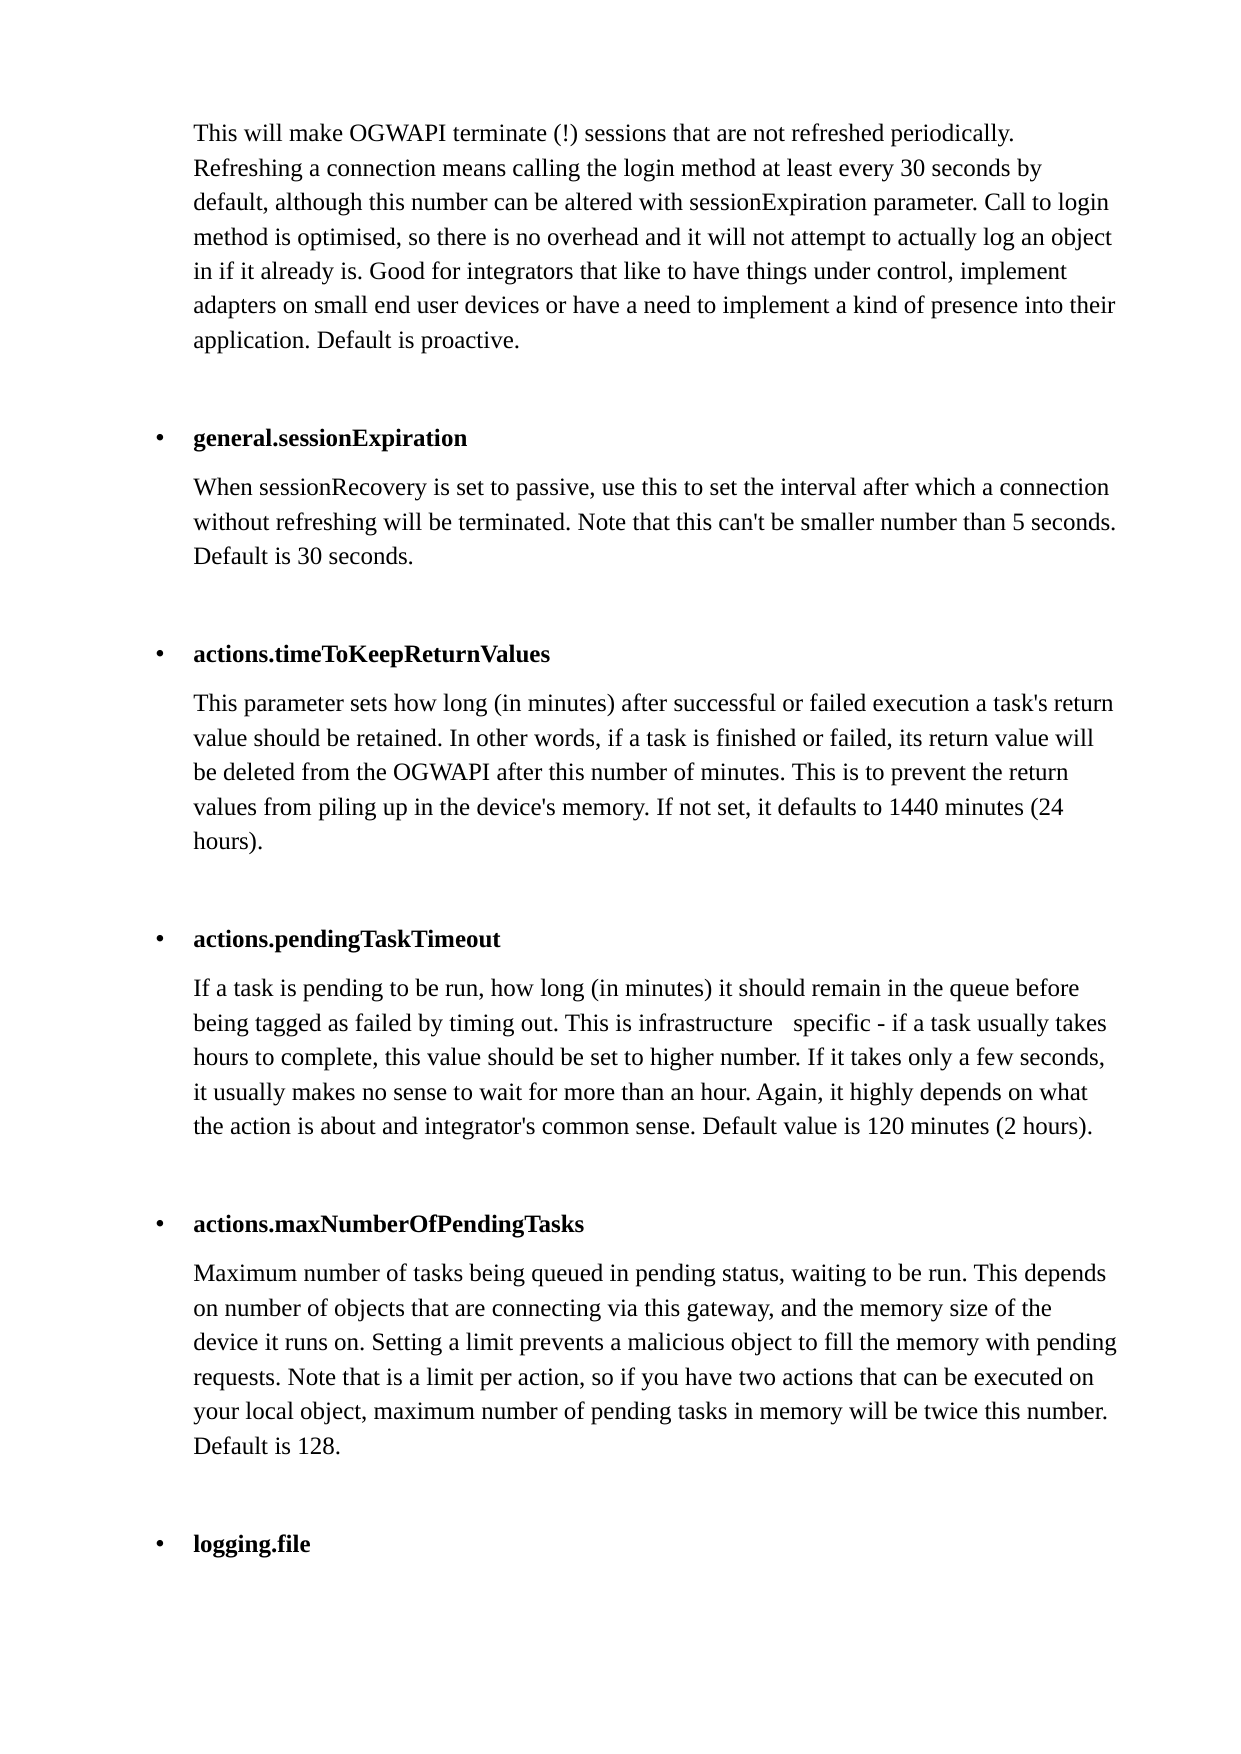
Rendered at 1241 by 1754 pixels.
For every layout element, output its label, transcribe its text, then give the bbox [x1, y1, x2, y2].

list This parameter sets how long (in minutes) after successful or failed execution a task's return value should be retained. In other words, if a task is finished or failed, its return value will be deleted from the OGWAPI after this number of minutes. This is to prevent the return values from piling up in the device's memory. If not set, it defaults to 1440 minutes (24 hours). [156, 688, 1122, 855]
list This will make OGWAPI terminate (!) sessions that are not refreshed periodically. Refreshing a connection means calling the login method at least every 30 seconds by default, although this number can be altered with sessionExpiration parameter. Call to login method is optimised, so there is no overhead and it will not attempt to actually log an object in if it already is. Good for integrators that like to have things under control, implement adapters on small end user devices or have a need to implement a kind of presence into their application. Default is proactive. [156, 118, 1122, 354]
list Maximum number of tasks being queued in pending status, waiting to be run. This depends on number of objects that are connecting via this gateway, and the memory size of the device it runs on. Setting a limit prevents a malicious object to fill the memory with pending requests. Note that is a limit per action, so if you have two actions that can be executed on your local object, maximum number of pending tasks in memory will be twice this number. Default is 128. [156, 1258, 1122, 1460]
list logging.file [156, 1529, 1122, 1558]
list actions.timeToKeepReturnValues [156, 639, 1122, 668]
list actions.pendingTaskTimeout [156, 924, 1122, 953]
list actions.maxNumberOfPendingTasks [156, 1209, 1122, 1238]
list When sessionRecovery is set to passive, use this to set the interval after which a connection without refreshing will be terminated. Note that this can't be smaller number than 5 seconds. Default is 30 seconds. [156, 472, 1122, 570]
list general.sessionExpiration [156, 423, 1122, 452]
list If a task is pending to be run, how long (in minutes) it should remain in the queue before being tagged as failed by timing out. This is infrastructure specific - if a task usually takes hours to complete, this value should be set to higher number. If it takes only a few seconds, it usually makes no sense to wait for more than an hour. Again, it highly depends on what the action is about and integrator's common sense. Default value is 120 minutes (2 hours). [156, 973, 1122, 1140]
